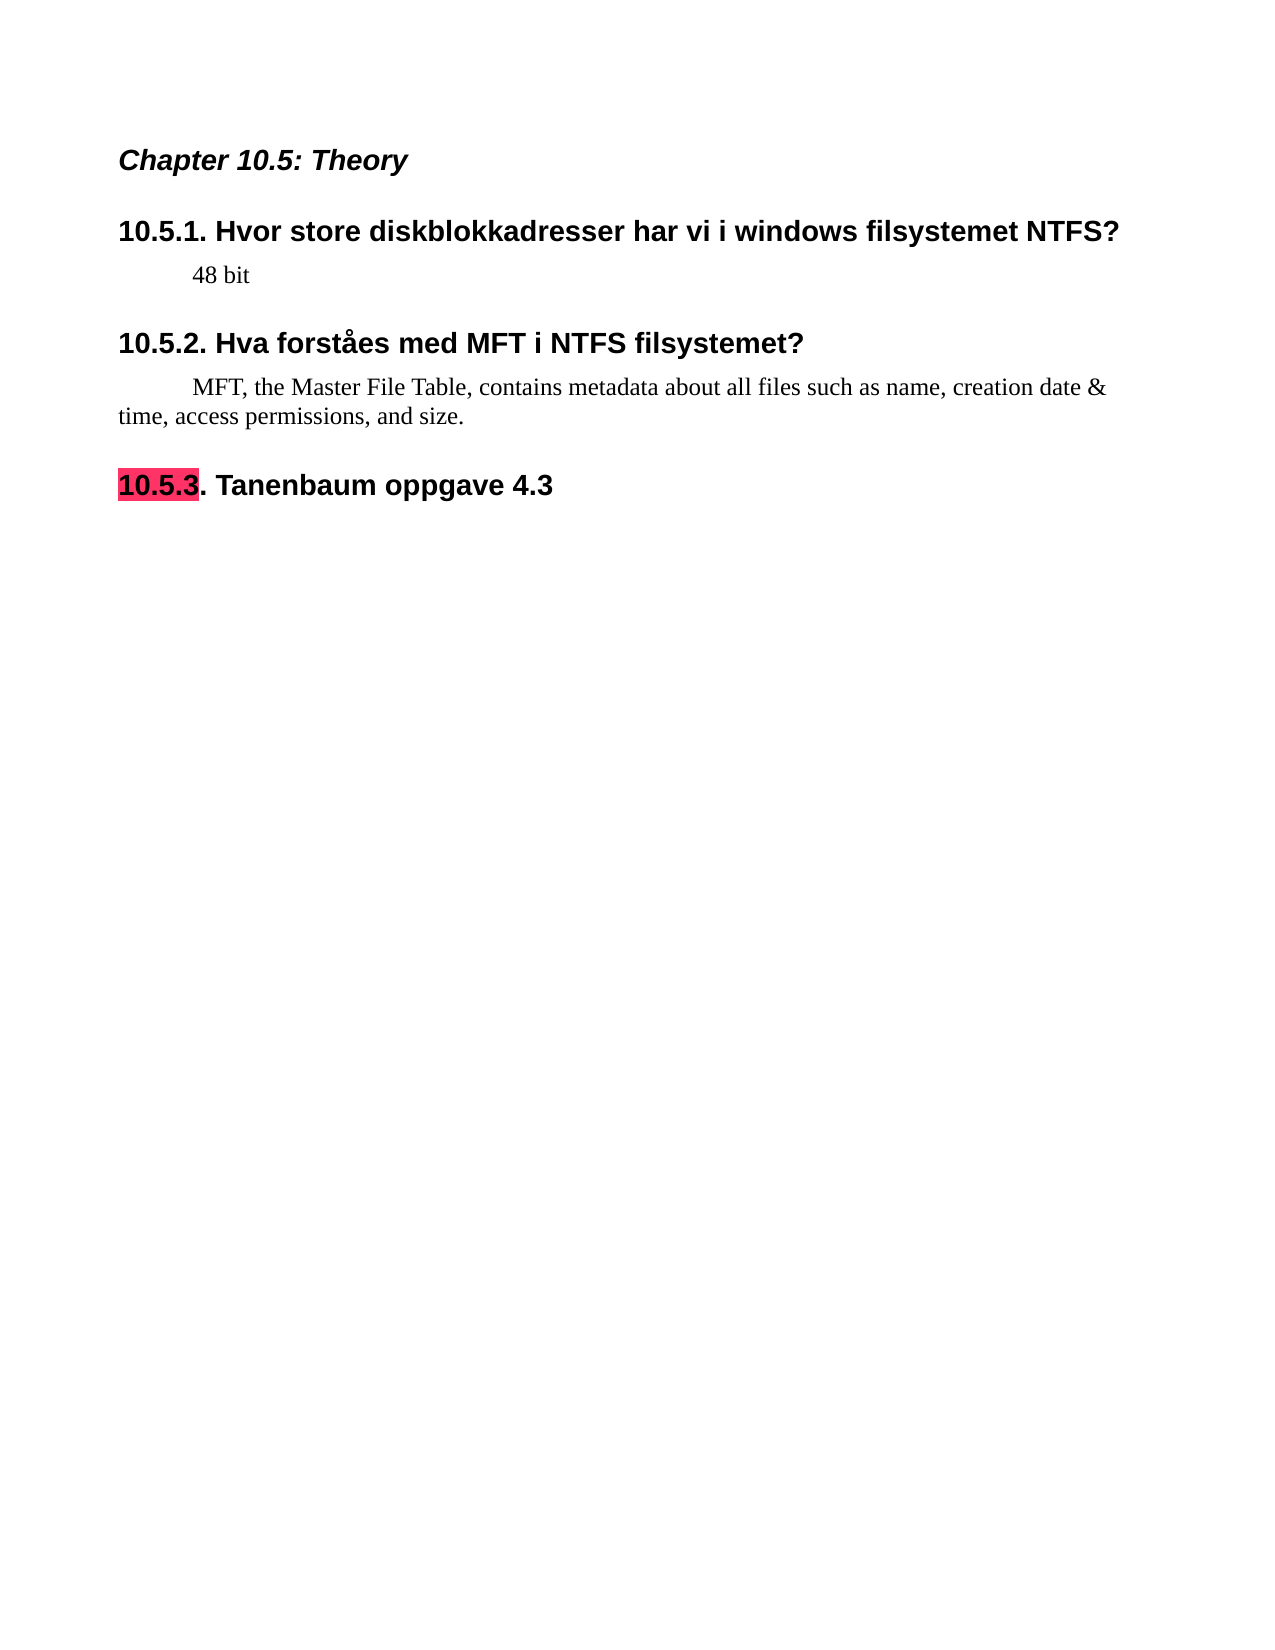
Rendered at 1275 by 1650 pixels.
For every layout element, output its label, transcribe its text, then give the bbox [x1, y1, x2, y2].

subtitle Chapter 10.5: Theory [118, 143, 1157, 177]
subtitle 10.5.3. Tanenbaum oppgave 4.3 [118, 467, 1157, 501]
text 48 bit [118, 260, 1157, 289]
subtitle 10.5.1. Hvor store diskblokkadresser har vi i windows filsystemet NTFS? [118, 214, 1157, 248]
subtitle 10.5.2. Hva forståes med MFT i NTFS filsystemet? [118, 326, 1157, 360]
text MFT, the Master File Table, contains metadata about all files such as name, creation date & time, access permissions, and size. [118, 372, 1157, 430]
